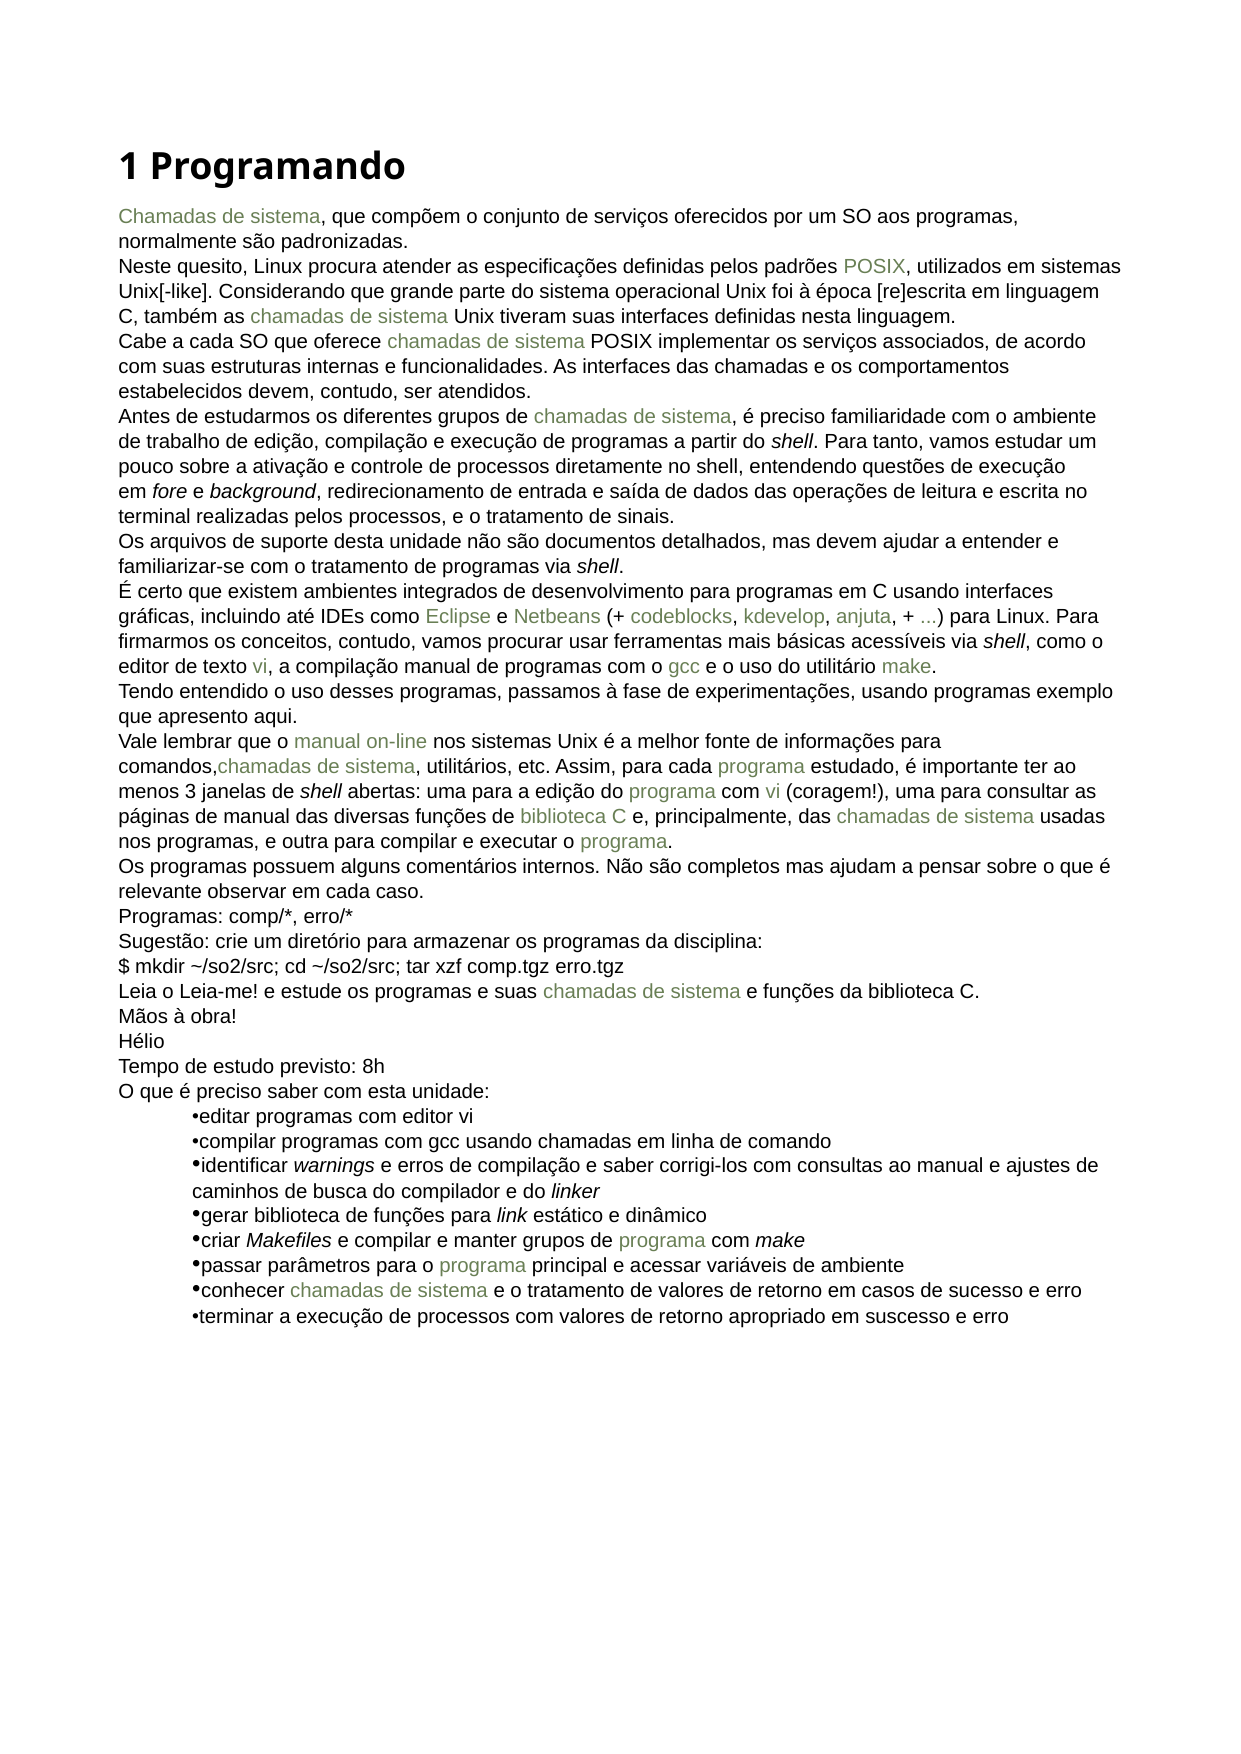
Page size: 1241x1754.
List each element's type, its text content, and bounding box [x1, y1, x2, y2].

text Tempo de estudo previsto: 8h [118, 1052, 1122, 1077]
text Os arquivos de suporte desta unidade não são documentos detalhados, mas devem ajudar a entender e familiarizar-se com o tratamento de programas via shell. [118, 527, 1122, 577]
list terminar a execução de processos com valores de retorno apropriado em suscesso e erro [118, 1302, 1122, 1327]
text Hélio [118, 1027, 1122, 1052]
list conhecer chamadas de sistema e o tratamento de valores de retorno em casos de sucesso e erro [118, 1277, 1122, 1302]
text Antes de estudarmos os diferentes grupos de chamadas de sistema, é preciso familiaridade com o ambiente de trabalho de edição, compilação e execução de programas a partir do shell. Para tanto, vamos estudar um pouco sobre a ativação e controle de processos diretamente no shell, entendendo questões de execução em fore e background, redirecionamento de entrada e saída de dados das operações de leitura e escrita no terminal realizadas pelos processos, e o tratamento de sinais. [118, 402, 1122, 527]
list criar Makefiles e compilar e manter grupos de programa com make [118, 1227, 1122, 1252]
list passar parâmetros para o programa principal e acessar variáveis de ambiente [118, 1252, 1122, 1277]
subtitle 1 Programando [118, 139, 1122, 190]
text Os programas possuem alguns comentários internos. Não são completos mas ajudam a pensar sobre o que é relevante observar em cada caso. [118, 852, 1122, 902]
text Sugestão: crie um diretório para armazenar os programas da disciplina: [118, 927, 1122, 952]
text É certo que existem ambientes integrados de desenvolvimento para programas em C usando interfaces gráficas, incluindo até IDEs como Eclipse e Netbeans (+ codeblocks, kdevelop, anjuta, + ...) para Linux. Para firmarmos os conceitos, contudo, vamos procurar usar ferramentas mais básicas acessíveis via shell, como o editor de texto vi, a compilação manual de programas com o gcc e o uso do utilitário make. [118, 577, 1122, 677]
list compilar programas com gcc usando chamadas em linha de comando [118, 1127, 1122, 1152]
text Programas: comp/*, erro/* [118, 902, 1122, 927]
text Leia o Leia-me! e estude os programas e suas chamadas de sistema e funções da biblioteca C. [118, 977, 1122, 1002]
text Vale lembrar que o manual on-line nos sistemas Unix é a melhor fonte de informações para comandos,chamadas de sistema, utilitários, etc. Assim, para cada programa estudado, é importante ter ao menos 3 janelas de shell abertas: uma para a edição do programa com vi (coragem!), uma para consultar as páginas de manual das diversas funções de biblioteca C e, principalmente, das chamadas de sistema usadas nos programas, e outra para compilar e executar o programa. [118, 727, 1122, 852]
list editar programas com editor vi [118, 1102, 1122, 1127]
text Chamadas de sistema, que compõem o conjunto de serviços oferecidos por um SO aos programas, normalmente são padronizadas. [118, 202, 1122, 252]
text Neste quesito, Linux procura atender as especificações definidas pelos padrões POSIX, utilizados em sistemas Unix[-like]. Considerando que grande parte do sistema operacional Unix foi à época [re]escrita em linguagem C, também as chamadas de sistema Unix tiveram suas interfaces definidas nesta linguagem. [118, 252, 1122, 327]
list gerar biblioteca de funções para link estático e dinâmico [118, 1202, 1122, 1227]
text O que é preciso saber com esta unidade: [118, 1077, 1122, 1102]
text Tendo entendido o uso desses programas, passamos à fase de experimentações, usando programas exemplo que apresento aqui. [118, 677, 1122, 727]
text $ mkdir ~/so2/src; cd ~/so2/src; tar xzf comp.tgz erro.tgz [118, 952, 1122, 977]
text Mãos à obra! [118, 1002, 1122, 1027]
text Cabe a cada SO que oferece chamadas de sistema POSIX implementar os serviços associados, de acordo com suas estruturas internas e funcionalidades. As interfaces das chamadas e os comportamentos estabelecidos devem, contudo, ser atendidos. [118, 327, 1122, 402]
list identificar warnings e erros de compilação e saber corrigi-los com consultas ao manual e ajustes de caminhos de busca do compilador e do linker [118, 1152, 1122, 1202]
